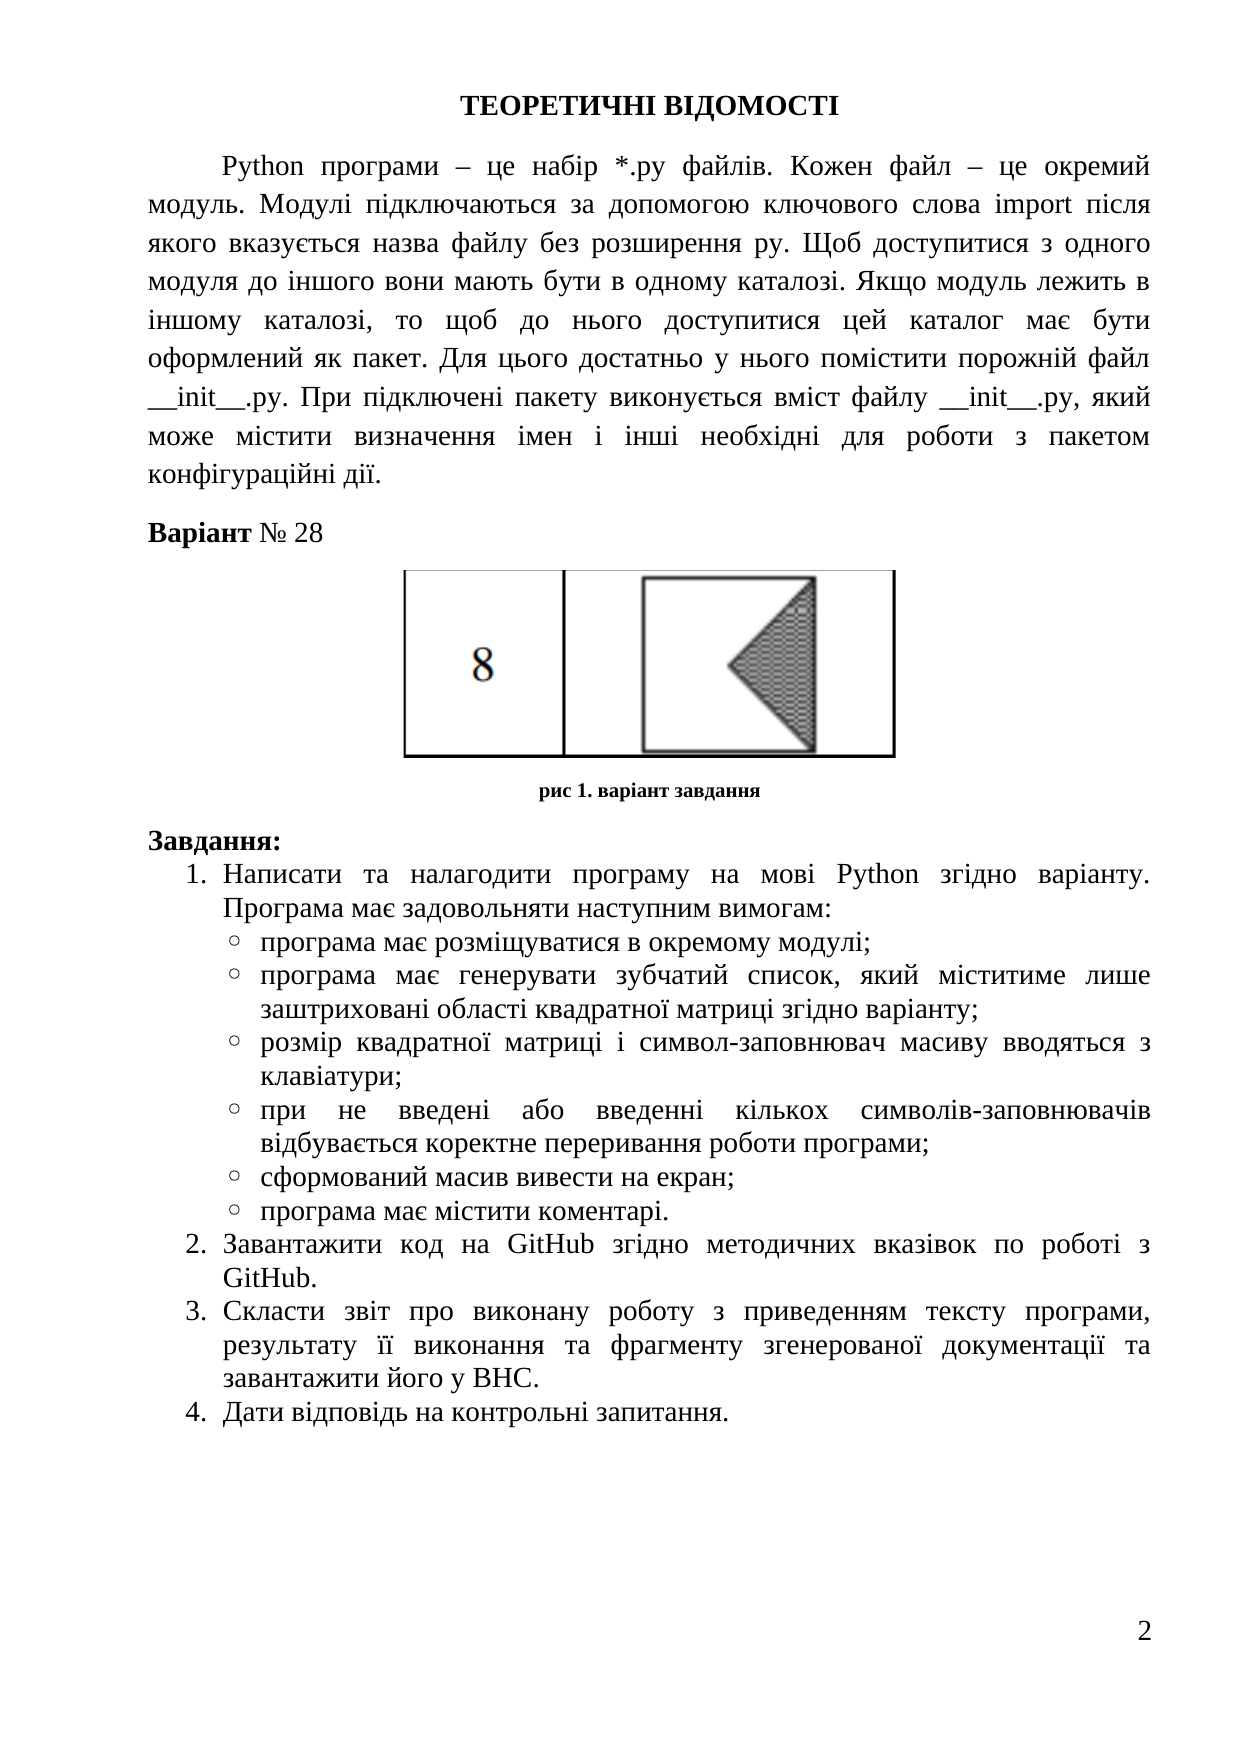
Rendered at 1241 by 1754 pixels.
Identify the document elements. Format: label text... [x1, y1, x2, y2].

text Завдання: [148, 823, 1152, 857]
text рис 1. варіант завдання [148, 570, 1152, 802]
list програма має розміщуватися в окремому модулі; [223, 924, 1152, 957]
list при не введені або введенні кількох символів-заповнювачів відбувається коректне переривання роботи програми; [223, 1092, 1152, 1159]
text Python програми – це набір *.py файлів. Кожен файл – це окремий модуль. Модулі підключаються за допомогою ключового слова import після якого вказується назва файлу без розширення py. Щоб доступитися з одного модуля до іншого вони мають бути в одному каталозі. Якщо модуль лежить в іншому каталозі, то щоб до нього доступитися цей каталог має бути оформлений як пакет. Для цього достатньо у нього помістити порожній файл __init__.py. При підключені пакету виконується вміст файлу __init__.py, який може містити визначення імен і інші необхідні для роботи з пакетом конфігураційні дії. [148, 148, 1152, 490]
list Скласти звіт про виконану роботу з приведенням тексту програми, результату її виконання та фрагменту згенерованої документації та завантажити його у ВНС. [185, 1293, 1152, 1394]
list сформований масив вивести на екран; [223, 1159, 1152, 1193]
list Написати та налагодити програму на мові Python згідно варіанту. Програма має задовольняти наступним вимогам: [185, 857, 1152, 924]
text ТЕОРЕТИЧНІ ВІДОМОСТІ [148, 88, 1152, 122]
list програма має містити коментарі. [223, 1193, 1152, 1226]
text Варіант № 28 [148, 516, 1152, 549]
list Дати відповідь на контрольні запитання. [185, 1394, 1152, 1427]
picture [403, 570, 896, 758]
list Завантажити код на GitHub згідно методичних вказівок по роботі з GitHub. [185, 1226, 1152, 1293]
list розмір квадратної матриці і символ-заповнювач масиву вводяться з клавіатури; [223, 1024, 1152, 1092]
list програма має генерувати зубчатий список, який міститиме лише заштриховані області квадратної матриці згідно варіанту; [223, 957, 1152, 1024]
